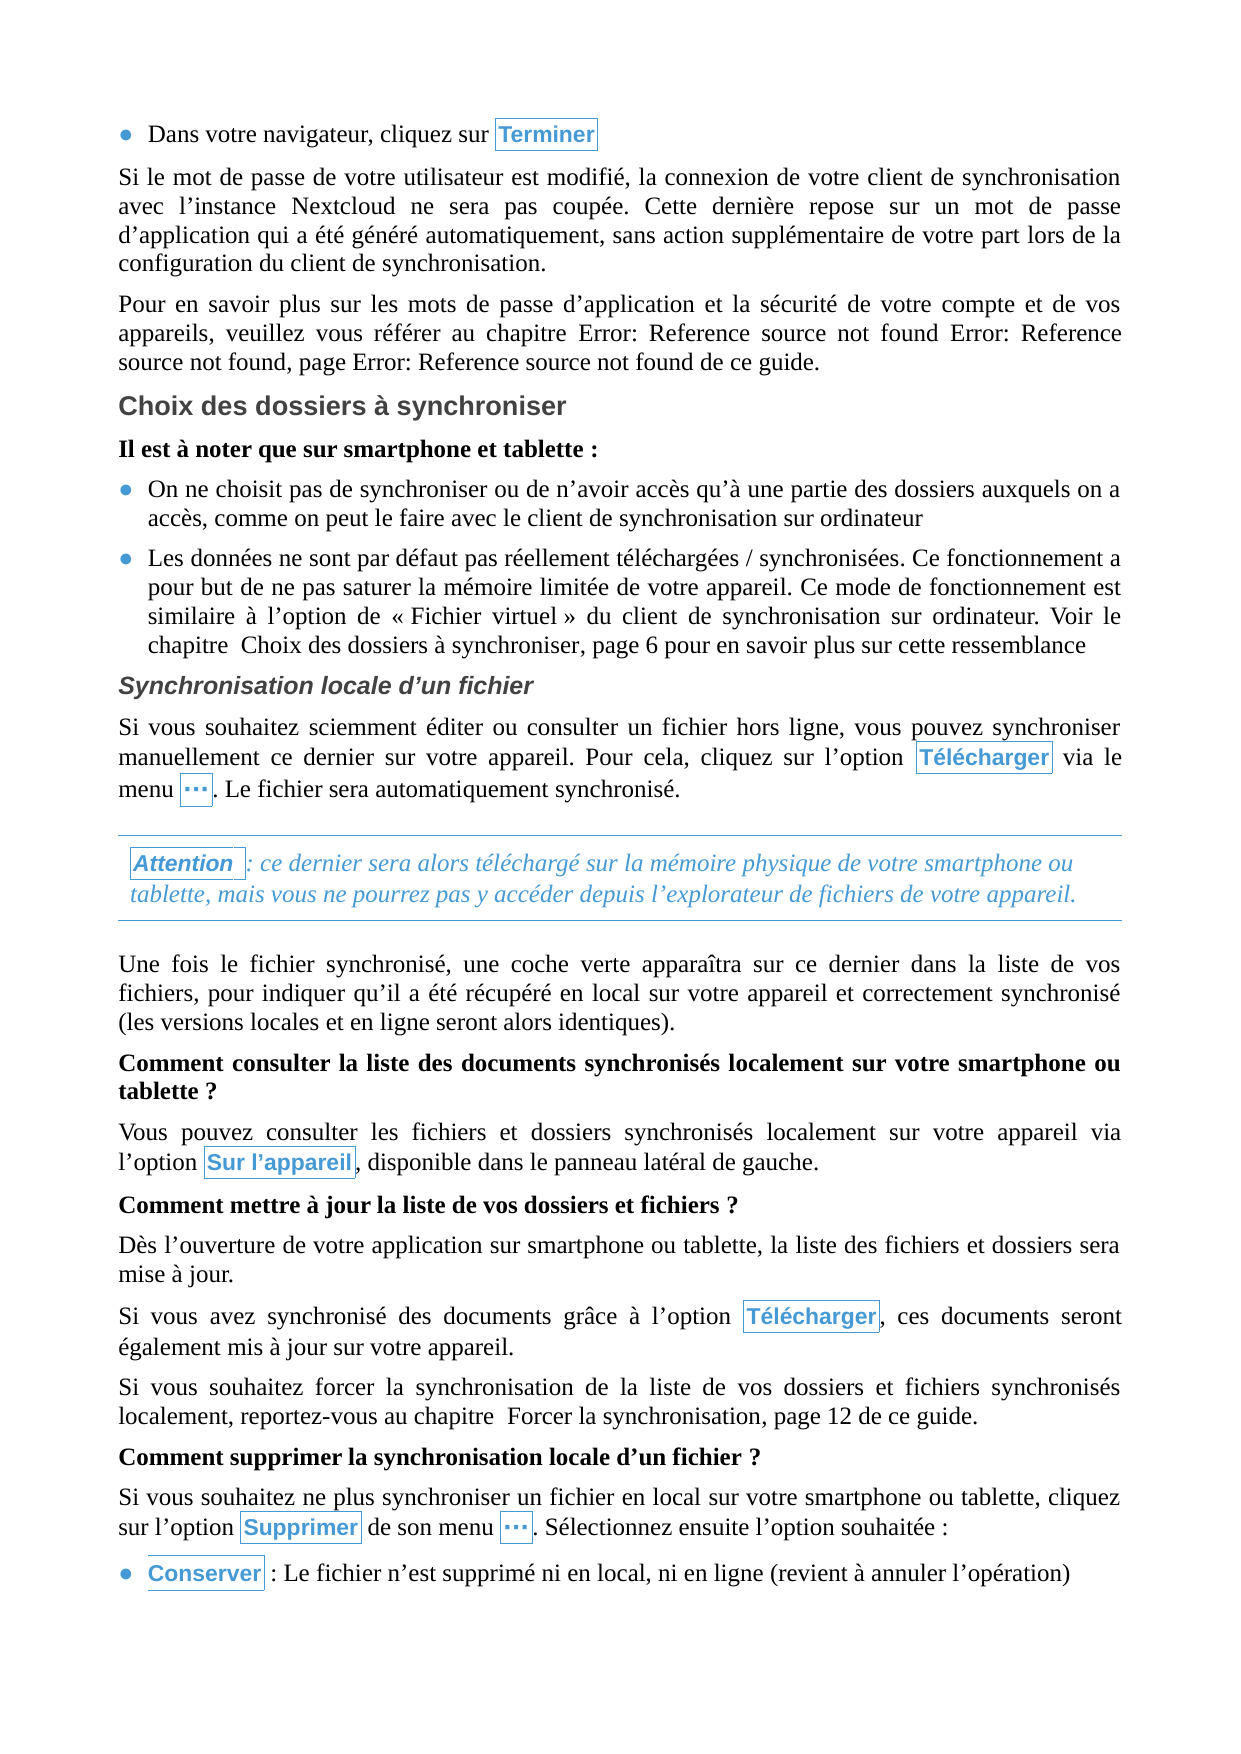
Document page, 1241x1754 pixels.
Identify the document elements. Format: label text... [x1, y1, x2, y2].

text Si vous souhaitez sciemment éditer ou consulter un fichier hors ligne, vous pouvez synchroniser manuellement ce dernier sur votre appareil. Pour cela, cliquez sur l’option Télécharger via le menu ⋅⋅⋅. Le fichier sera automatiquement synchronisé. [118, 712, 1122, 806]
list Dans votre navigateur, cliquez sur [118, 118, 495, 151]
text Il est à noter que sur smartphone et tablette : [118, 434, 1122, 462]
text Attention : ce dernier sera alors téléchargé sur la mémoire physique de votre smartphone ou tablette, mais vous ne pourrez pas y accéder depuis l’explorateur de fichiers de votre appareil. [118, 836, 1122, 920]
list Les données ne sont par défaut pas réellement téléchargées / synchronisées. Ce fonctionnement a pour but de ne pas saturer la mémoire limitée de votre appareil. Ce mode de fonctionnement est similaire à l’option de « Fichier virtuel » du client de synchronisation sur ordinateur. Voir le chapitre Choix des dossiers à synchroniser, page 6 pour en savoir plus sur cette ressemblance [118, 543, 1122, 658]
text Comment supprimer la synchronisation locale d’un fichier ? [118, 1442, 1122, 1471]
list [598, 118, 1122, 151]
list Terminer [496, 119, 597, 150]
text Comment mettre à jour la liste de vos dossiers et fichiers ? [118, 1190, 1122, 1218]
text Une fois le fichier synchronisé, une coche verte apparaîtra sur ce dernier dans la liste de vos fichiers, pour indiquer qu’il a été récupéré en local sur votre appareil et correctement synchronisé (les versions locales et en ligne seront alors identiques). [118, 949, 1122, 1036]
text Vous pouvez consulter les fichiers et dossiers synchronisés localement sur votre appareil via l’option Sur l’appareil, disponible dans le panneau latéral de gauche. [118, 1117, 1122, 1178]
subtitle Synchronisation locale d’un fichier [118, 671, 1122, 700]
list Conserver : Le fichier n’est supprimé ni en local, ni en ligne (revient à annuler l’opération) [265, 1555, 1122, 1590]
subtitle Choix des dossiers à synchroniser [118, 390, 1122, 421]
list On ne choisit pas de synchroniser ou de n’avoir accès qu’à une partie des dossiers auxquels on a accès, comme on peut le faire avec le client de synchronisation sur ordinateur [118, 474, 1122, 532]
text Si vous souhaitez forcer la synchronisation de la liste de vos dossiers et fichiers synchronisés localement, reportez-vous au chapitre Forcer la synchronisation, page 12 de ce guide. [118, 1372, 1122, 1430]
text Dès l’ouverture de votre application sur smartphone ou tablette, la liste des fichiers et dossiers sera mise à jour. [118, 1230, 1122, 1288]
text Comment consulter la liste des documents synchronisés localement sur votre smartphone ou tablette ? [118, 1048, 1122, 1105]
text Si vous avez synchronisé des documents grâce à l’option Télécharger, ces documents seront également mis à jour sur votre appareil. [118, 1299, 1122, 1361]
text Si vous souhaitez ne plus synchroniser un fichier en local sur votre smartphone ou tablette, cliquez sur l’option Supprimer de son menu ⋅⋅⋅. Sélectionnez ensuite l’option souhaitée : [118, 1482, 1122, 1543]
list Conserver : Le fichier n’est supprimé ni en local, ni en ligne (revient à annuler l’opération) [118, 1555, 264, 1590]
text Si le mot de passe de votre utilisateur est modifié, la connexion de votre client de synchronisation avec l’instance Nextcloud ne sera pas coupée. Cette dernière repose sur un mot de passe d’application qui a été généré automatiquement, sans action supplémentaire de votre part lors de la configuration du client de synchronisation. [118, 162, 1122, 277]
text Pour en savoir plus sur les mots de passe d’application et la sécurité de votre compte et de vos appareils, veuillez vous référer au chapitre Erreur : source de la référence non trouvée Erreur : source de la référence non trouvée, page Erreur : source de la référence non trouvée de ce guide. [118, 289, 1122, 375]
